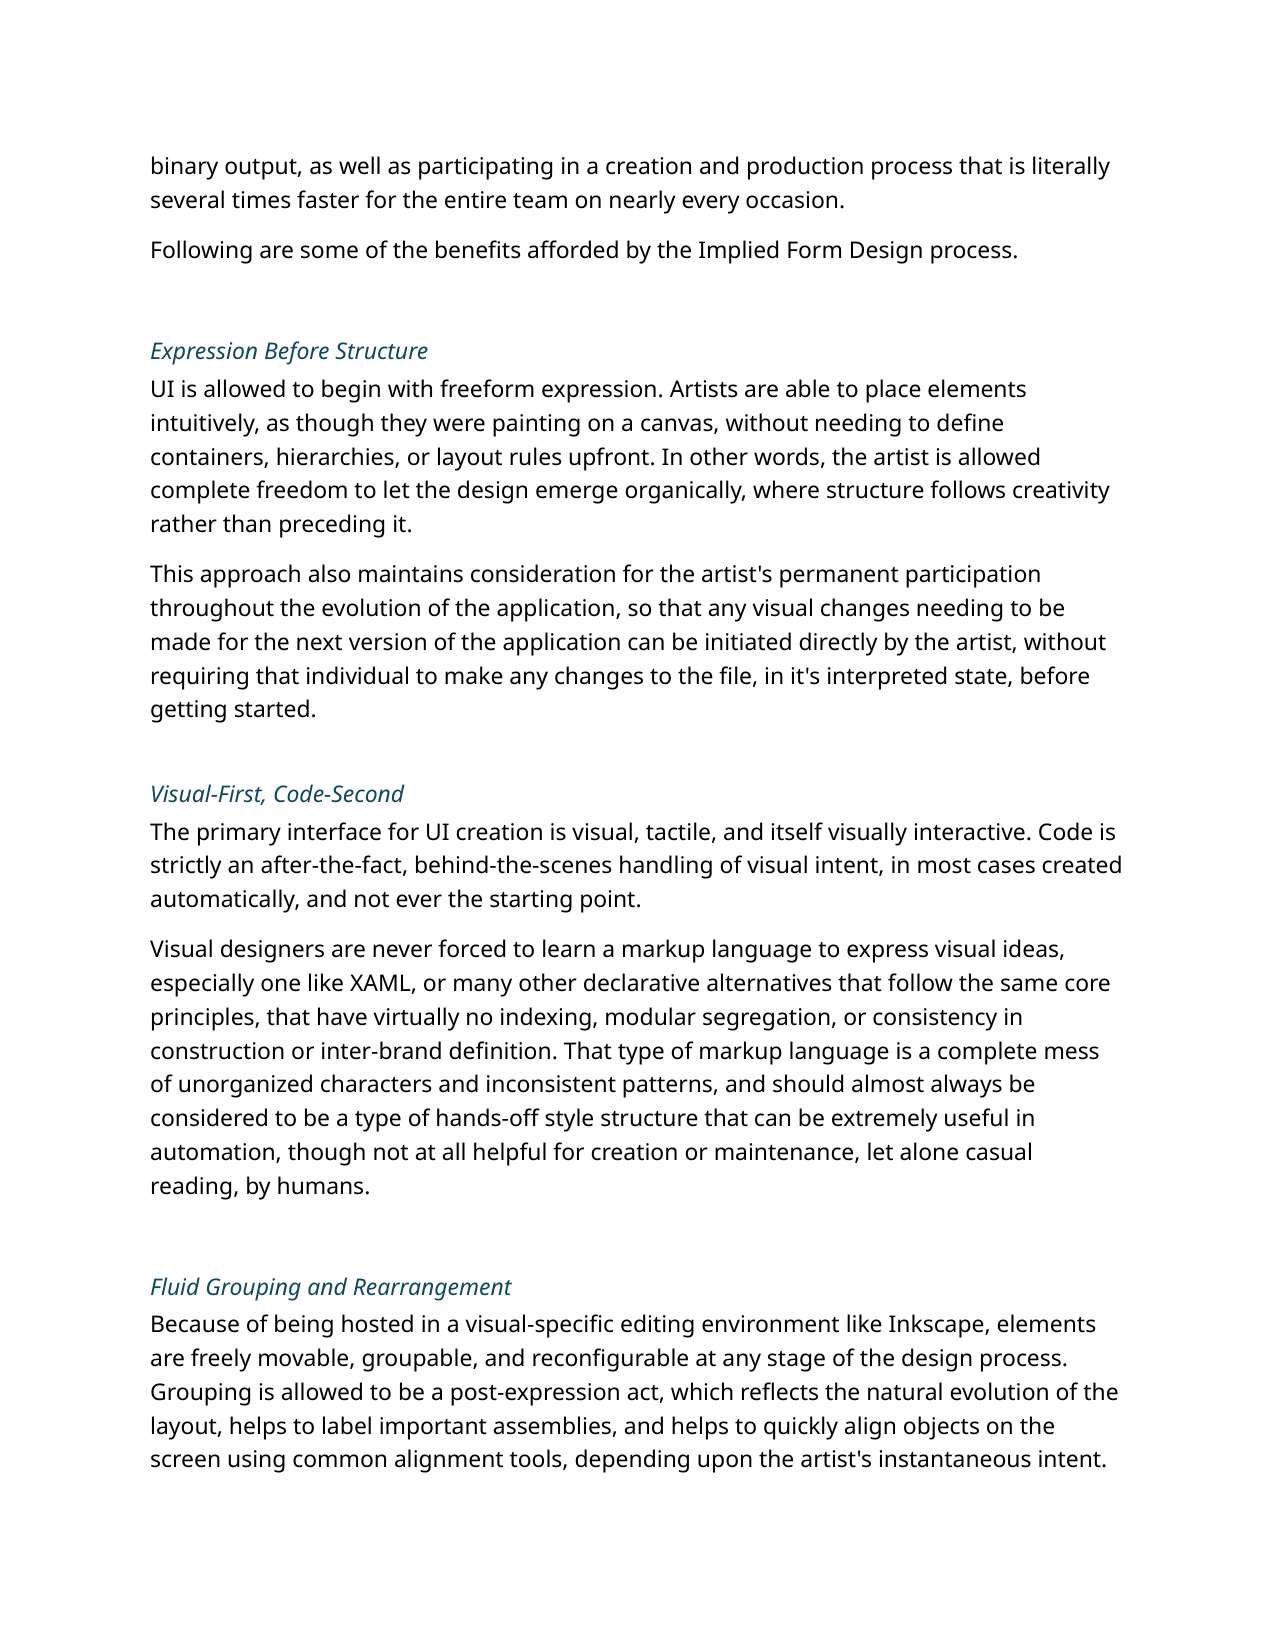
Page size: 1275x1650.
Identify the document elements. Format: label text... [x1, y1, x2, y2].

text The primary interface for UI creation is visual, tactile, and itself visually interactive. Code is strictly an after-the-fact, behind-the-scenes handling of visual intent, in most cases created automatically, and not ever the starting point. [150, 815, 1125, 914]
subtitle Visual-First, Code-Second [150, 744, 1125, 809]
text Because of being hosted in a visual-specific editing environment like Inkscape, elements are freely movable, groupable, and reconfigurable at any stage of the design process. Grouping is allowed to be a post-expression act, which reflects the natural evolution of the layout, helps to label important assemblies, and helps to quickly align objects on the screen using common alignment tools, depending upon the artist's instantaneous intent. [150, 1308, 1125, 1474]
text This approach also maintains consideration for the artist's permanent participation throughout the evolution of the application, so that any visual changes needing to be made for the next version of the application can be initiated directly by the artist, without requiring that individual to make any changes to the file, in it's interpreted state, before getting started. [150, 558, 1125, 724]
text Following are some of the benefits afforded by the Implied Form Design process. [150, 234, 1125, 265]
text Visual designers are never forced to learn a markup language to express visual ideas, especially one like XAML, or many other declarative alternatives that follow the same core principles, that have virtually no indexing, modular segregation, or consistency in construction or inter-brand definition. That type of markup language is a complete mess of unorganized characters and inconsistent patterns, and should almost always be considered to be a type of hands-off style structure that can be extremely useful in automation, though not at all helpful for creation or maintenance, let alone casual reading, by humans. [150, 933, 1125, 1201]
subtitle Expression Before Structure [150, 335, 1125, 366]
text UI is allowed to begin with freeform expression. Artists are able to place elements intuitively, as though they were painting on a canvas, without needing to define containers, hierarchies, or layout rules upfront. In other words, the artist is allowed complete freedom to let the design emerge organically, where structure follows creativity rather than preceding it. [150, 373, 1125, 539]
subtitle Fluid Grouping and Rearrangement [150, 1270, 1125, 1302]
text binary output, as well as participating in a creation and production process that is literally several times faster for the entire team on nearly every occasion. [150, 150, 1125, 215]
